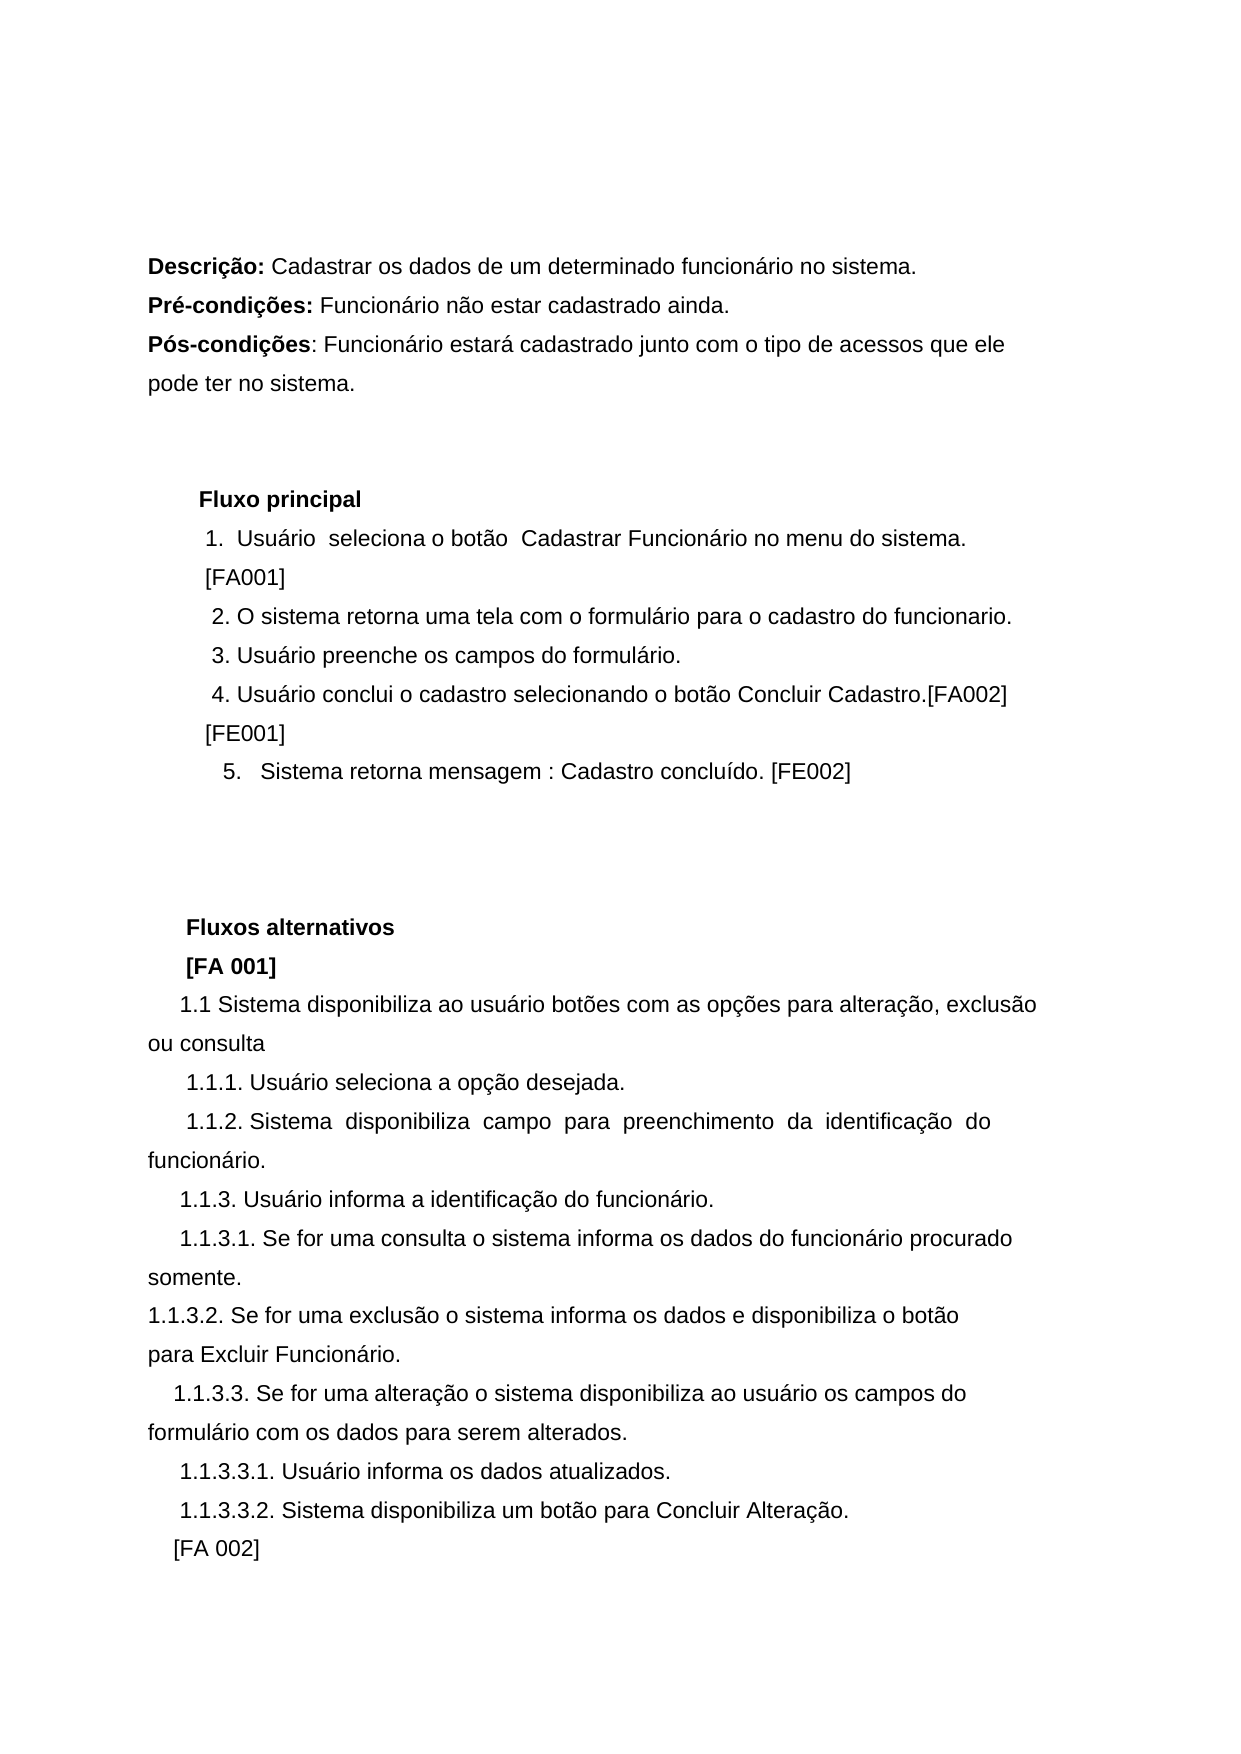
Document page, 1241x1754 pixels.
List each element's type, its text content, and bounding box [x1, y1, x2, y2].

text [FA001] [148, 564, 1092, 590]
text Fluxos alternativos [148, 914, 1092, 940]
text 4. Usuário conclui o cadastro selecionando o botão Concluir Cadastro.[FA002] [148, 681, 1092, 707]
text Fluxo principal [148, 486, 1092, 513]
text 1.1.3.1. Se for uma consulta o sistema informa os dados do funcionário procurado [148, 1224, 1092, 1251]
text 1.1.3.3. Se for uma alteração o sistema disponibiliza ao usuário os campos do [148, 1380, 1092, 1406]
text somente. [148, 1263, 1092, 1290]
text 2. O sistema retorna uma tela com o formulário para o cadastro do funcionario. [148, 603, 1092, 629]
text 1.1.3.3.1. Usuário informa os dados atualizados. [148, 1458, 1092, 1484]
text funcionário. [148, 1147, 1092, 1173]
text 1.1.3.2. Se for uma exclusão o sistema informa os dados e disponibiliza o botão [148, 1302, 1092, 1329]
text 1. Usuário seleciona o botão Cadastrar Funcionário no menu do sistema. [148, 525, 1092, 552]
text 1.1.1. Usuário seleciona a opção desejada. [148, 1069, 1092, 1096]
text para Excluir Funcionário. [148, 1341, 1092, 1367]
text 1.1.3. Usuário informa a identificação do funcionário. [148, 1186, 1092, 1212]
text [FA 001] [148, 953, 1092, 979]
text [FE001] [148, 719, 1092, 746]
text formulário com os dados para serem alterados. [148, 1419, 1092, 1445]
text Pré-condições: Funcionário não estar cadastrado ainda. [148, 292, 1092, 318]
text 1.1 Sistema disponibiliza ao usuário botões com as opções para alteração, exclusão [148, 991, 1092, 1018]
text pode ter no sistema. [148, 370, 1092, 396]
text ou consulta [148, 1030, 1092, 1057]
list Sistema retorna mensagem : Cadastro concluído. [FE002] [223, 758, 1092, 785]
text 1.1.3.3.2. Sistema disponibiliza um botão para Concluir Alteração. [148, 1497, 1092, 1523]
text Descrição: Cadastrar os dados de um determinado funcionário no sistema. [148, 253, 1092, 279]
text 1.1.2. Sistema disponibiliza campo para preenchimento da identificação do [148, 1108, 1092, 1134]
text 3. Usuário preenche os campos do formulário. [148, 642, 1092, 668]
text [FA 002] [148, 1535, 1092, 1562]
text Pós-condições: Funcionário estará cadastrado junto com o tipo de acessos que ele [148, 331, 1092, 357]
